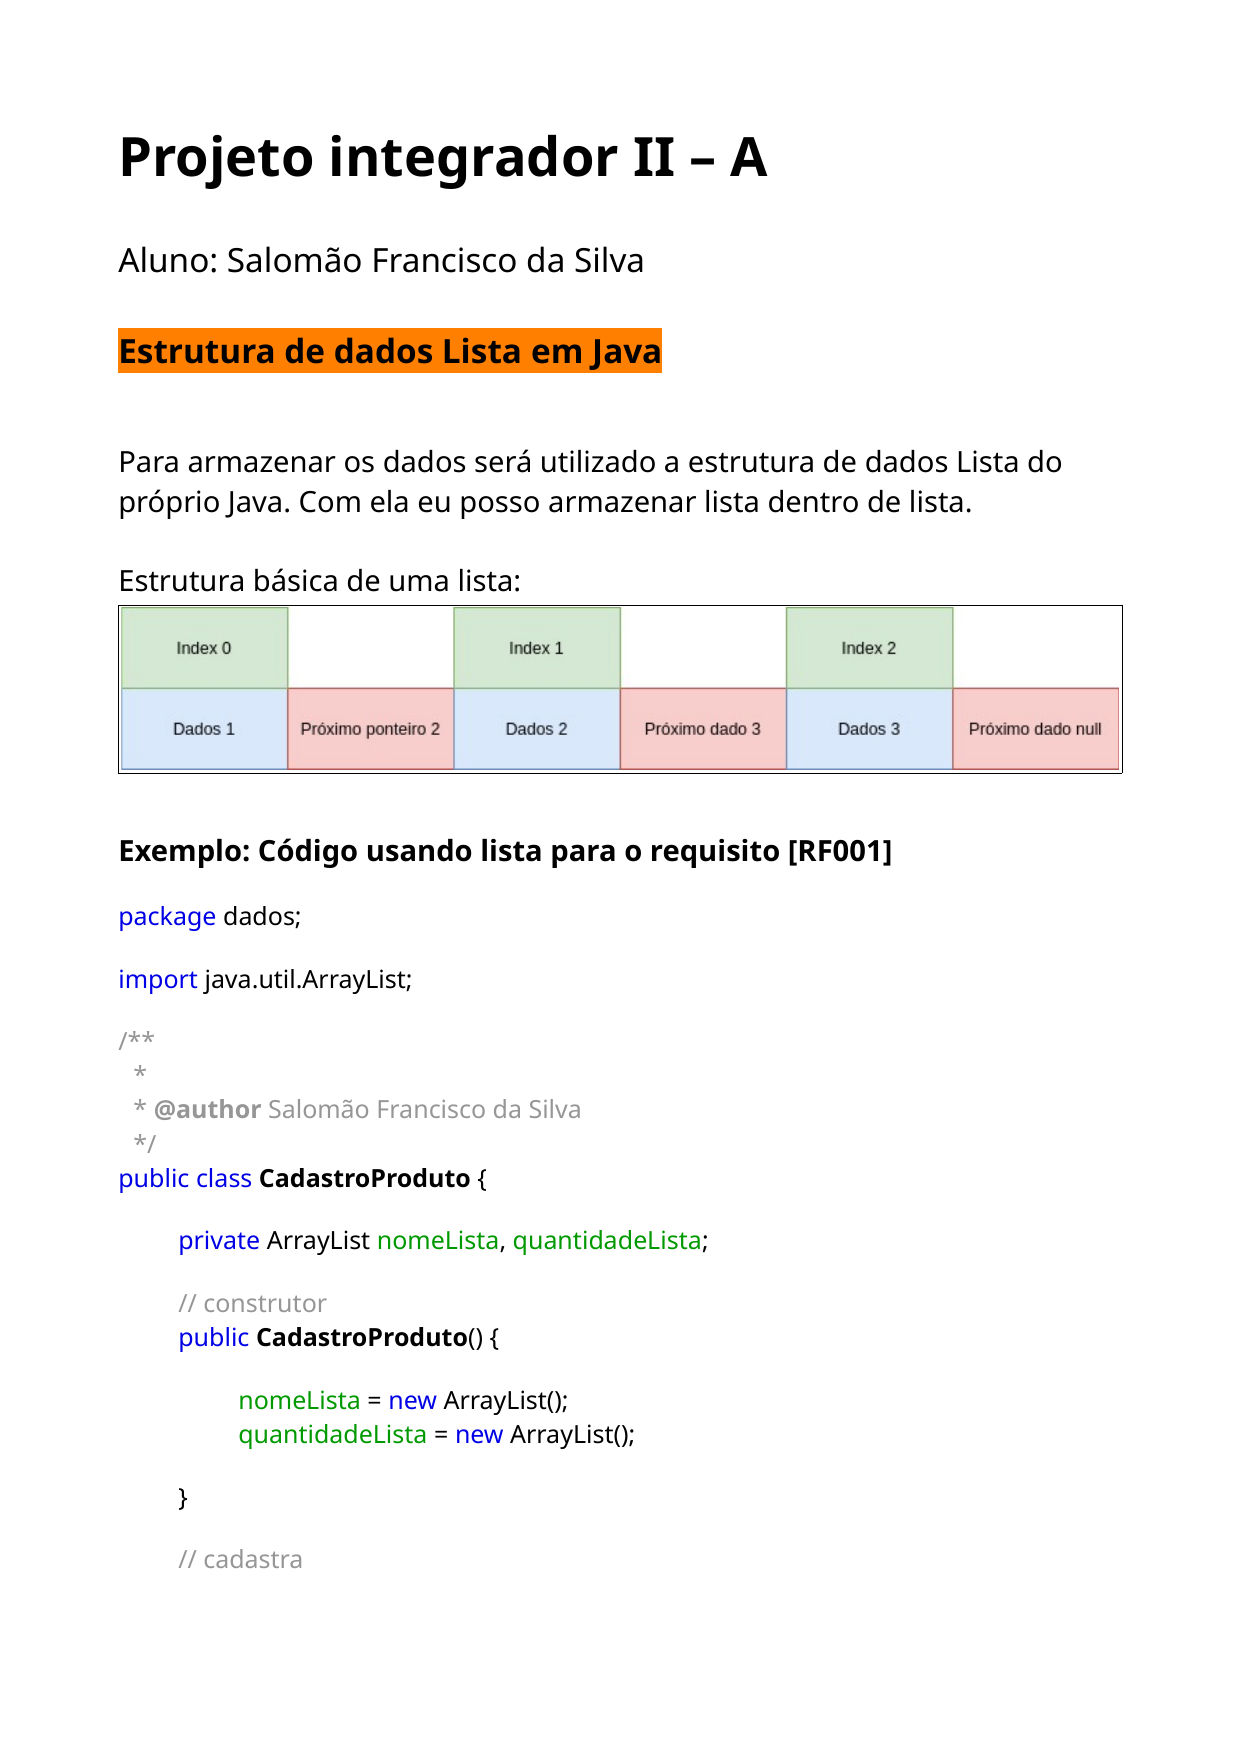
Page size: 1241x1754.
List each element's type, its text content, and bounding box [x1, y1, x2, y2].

text Para armazenar os dados será utilizado a estrutura de dados Lista do próprio Java. Com ela eu posso armazenar lista dentro de lista. [118, 442, 1122, 521]
text // cadastra [118, 1542, 1122, 1576]
text // construtor [118, 1286, 1122, 1320]
text package dados; [118, 899, 1122, 933]
text Estrutura básica de uma lista: [118, 561, 1122, 600]
text * [118, 1058, 1122, 1092]
text } [118, 1479, 1122, 1514]
text */ [118, 1126, 1122, 1161]
picture [121, 607, 1119, 770]
text Estrutura de dados Lista em Java [118, 328, 1122, 373]
text * @author Salomão Francisco da Silva [118, 1092, 1122, 1126]
text public CadastroProduto() { [118, 1320, 1122, 1354]
text quantidadeLista = new ArrayList(); [118, 1417, 1122, 1451]
text import java.util.ArrayList; [118, 961, 1122, 995]
text Projeto integrador II – A [118, 118, 1122, 192]
text public class CadastroProduto { [118, 1161, 1122, 1195]
text Exemplo: Código usando lista para o requisito [RF001] [118, 831, 1122, 870]
text /** [118, 1024, 1122, 1058]
text private ArrayList nomeLista, quantidadeLista; [118, 1223, 1122, 1257]
text nomeLista = new ArrayList(); [118, 1382, 1122, 1417]
text Aluno: Salomão Francisco da Silva [118, 237, 1122, 283]
